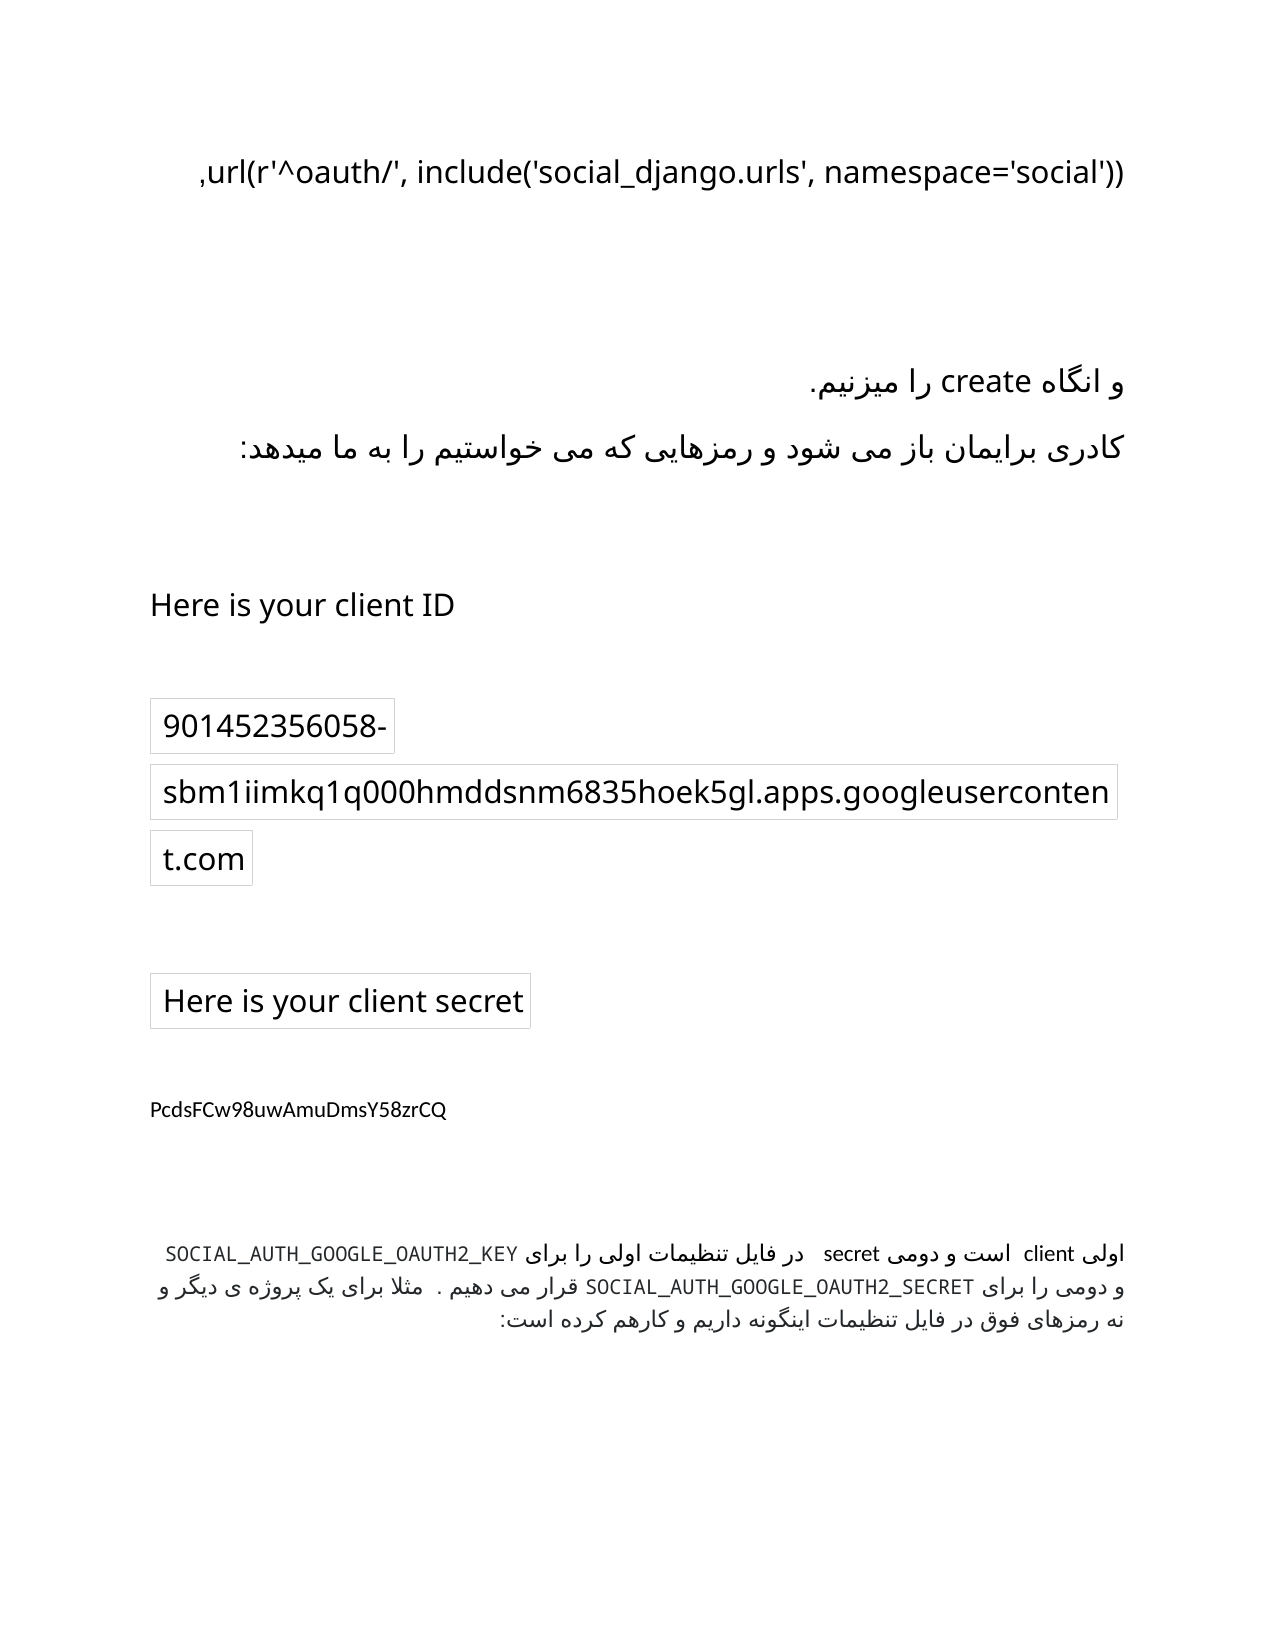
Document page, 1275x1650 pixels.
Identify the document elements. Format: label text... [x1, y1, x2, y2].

text اولی client است و دومی secret در فایل تنظیمات اولی را برای SOCIAL_AUTH_GOOGLE_OAUTH2_KEY و دومی را برای SOCIAL_AUTH_GOOGLE_OAUTH2_SECRET قرار می دهیم . مثلا برای یک پروژه ی دیگر و نه رمزهای فوق در فایل تنظیمات اینگونه داریم و کارهم کرده است: [150, 1239, 1125, 1397]
text Here is your client ID [150, 582, 1125, 625]
text و انگاه create را میزنیم. [150, 359, 1125, 402]
text کادری برایمان باز می شود و رمزهایی که می خواستیم را به ما میدهد: [150, 429, 1125, 555]
text url(r'^oauth/', include('social_django.urls', namespace='social')), [150, 150, 1125, 193]
text PcdsFCw98uwAmuDmsY58zrCQ [150, 1051, 1125, 1123]
text Here is your client secret [151, 974, 530, 1028]
text [531, 972, 1125, 1028]
text 901452356058-sbm1iimkq1q000hmddsnm6835hoek5gl.apps.googleusercontent.com [150, 648, 1125, 885]
